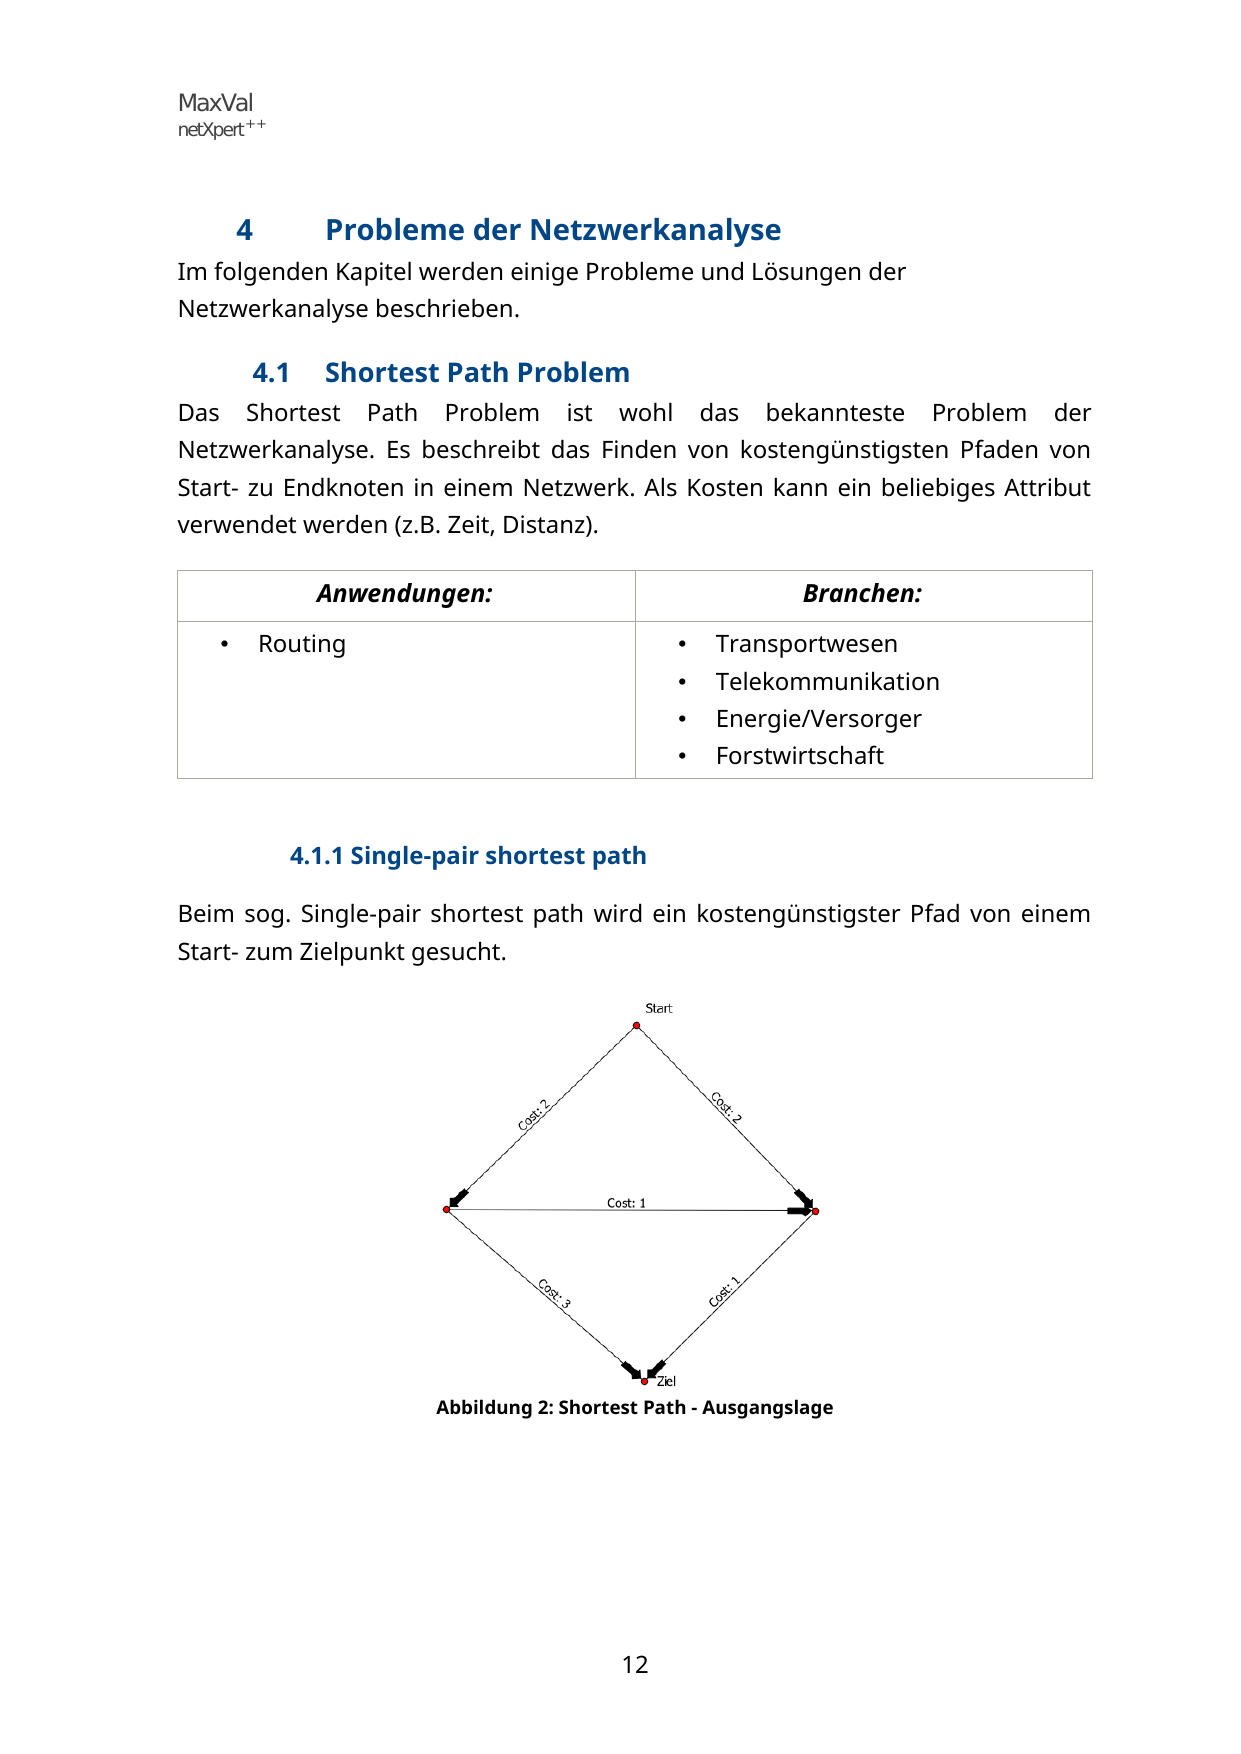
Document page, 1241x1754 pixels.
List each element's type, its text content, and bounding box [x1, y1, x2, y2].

table_header Branchen: [636, 571, 1092, 621]
text Beim sog. Single-pair shortest path wird ein kostengünstigster Pfad von einem Start- zum Zielpunkt gesucht. [177, 897, 1092, 967]
subtitle 4.1 Shortest Path Problem [177, 353, 1092, 390]
text Das Shortest Path Problem ist wohl das bekannteste Problem der Netzwerkanalyse. Es beschreibt das Finden von kostengünstigsten Pfaden von Start- zu Endknoten in einem Netzwerk. Als Kosten kann ein beliebiges Attribut verwendet werden (z.B. Zeit, Distanz). [177, 396, 1092, 541]
text Abbildung 2: Shortest Path - Ausgangslage [341, 993, 929, 1419]
subtitle 4.1.1 Single-pair shortest path [215, 839, 1092, 872]
table_cell Transportwesen Telekommunikation Energie/Versorger Forstwirtschaft [636, 622, 1092, 777]
picture [422, 993, 847, 1394]
table_header Anwendungen: [178, 571, 635, 621]
text Im folgenden Kapitel werden einige Probleme und Lösungen der Netzwerkanalyse beschrieben. [177, 254, 1092, 324]
subtitle 4 Probleme der Netzwerkanalyse [177, 209, 1092, 248]
table_cell Routing [178, 622, 635, 777]
